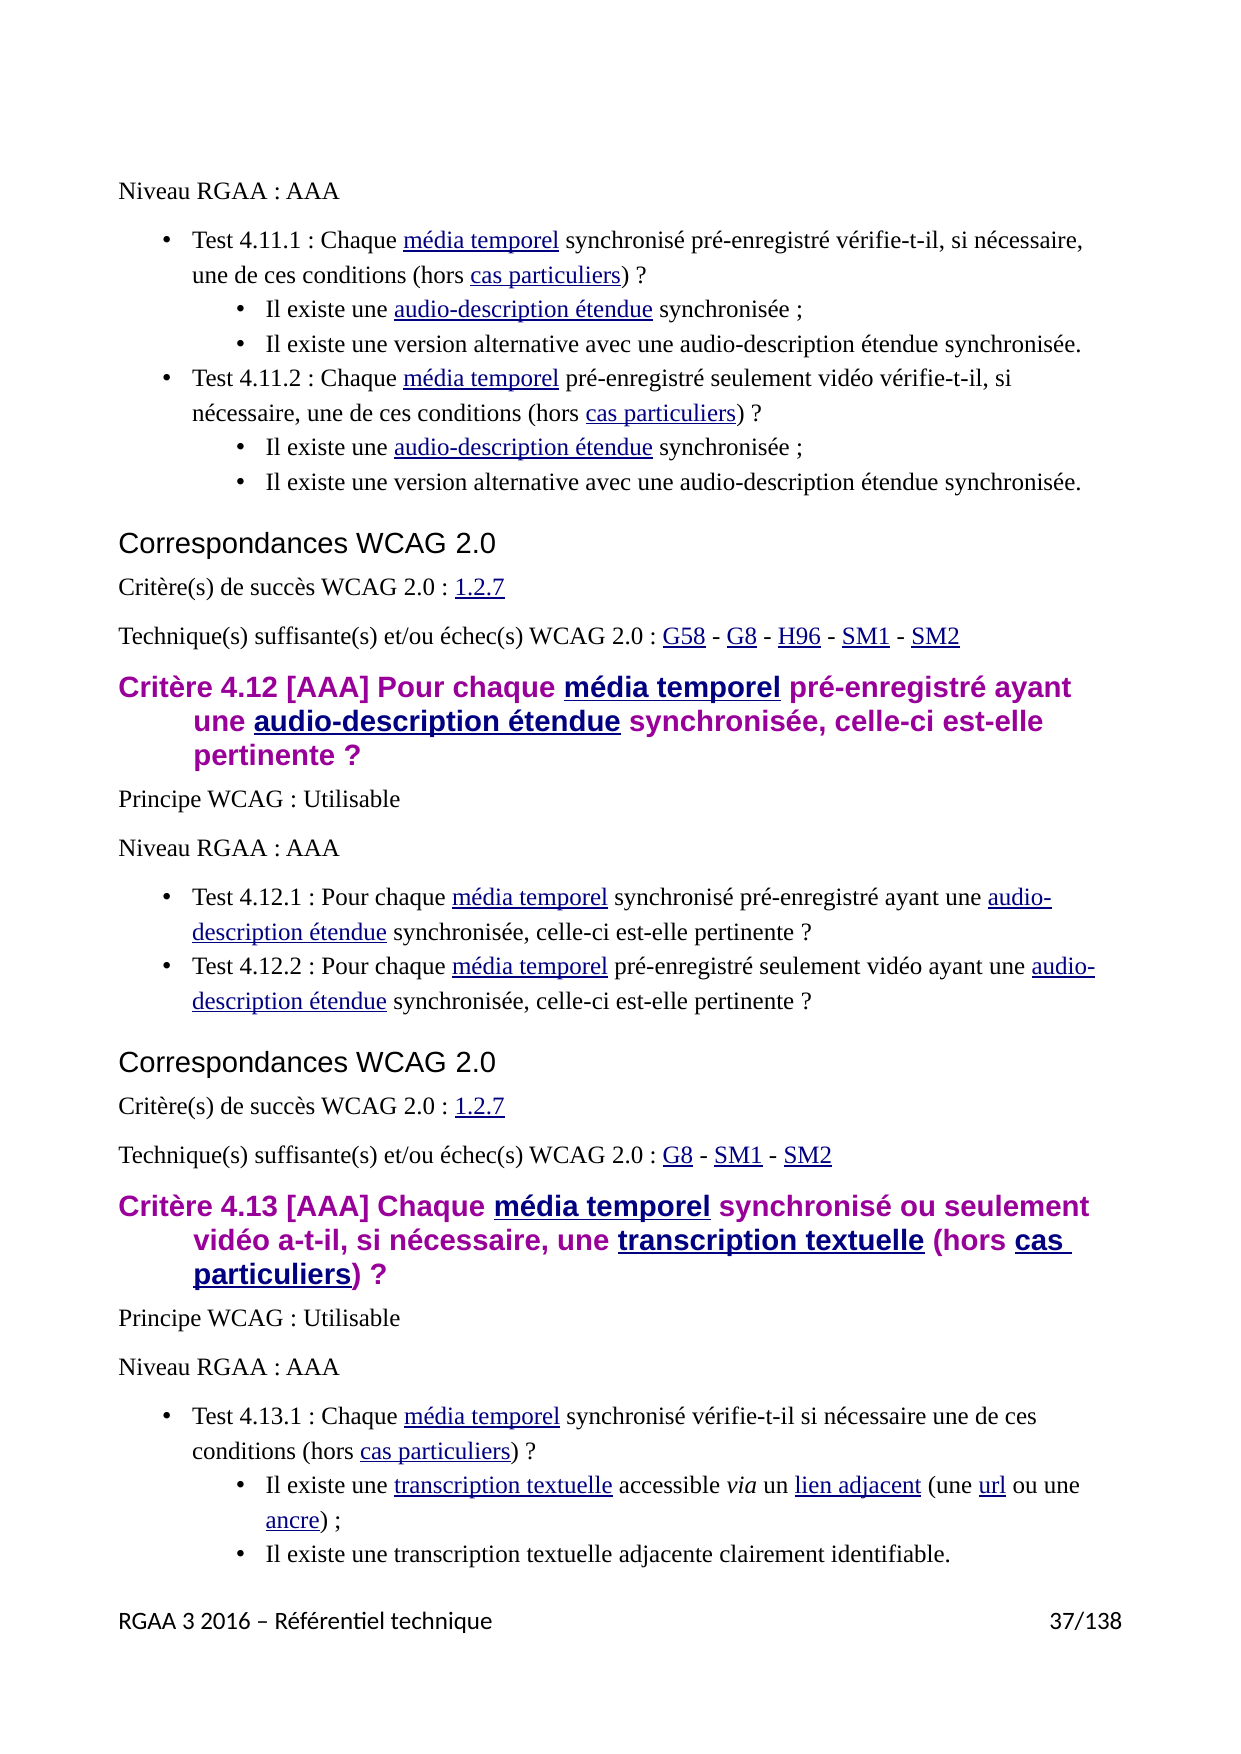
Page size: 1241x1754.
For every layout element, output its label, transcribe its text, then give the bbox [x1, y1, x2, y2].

list Test 4.11.1 : Chaque média temporel synchronisé pré-enregistré vérifie-t-il, si nécessaire, une de ces conditions (hors cas particuliers) ? [162, 225, 1122, 289]
subtitle Correspondances WCAG 2.0 [118, 1045, 1122, 1079]
list Il existe une audio-description étendue synchronisée ; [236, 432, 1122, 461]
list Test 4.11.2 : Chaque média temporel pré-enregistré seulement vidéo vérifie-t-il, si nécessaire, une de ces conditions (hors cas particuliers) ? [162, 363, 1122, 427]
list Il existe une version alternative avec une audio-description étendue synchronisée. [236, 329, 1122, 358]
subtitle Critère 4.13 [AAA] Chaque média temporel synchronisé ou seulement vidéo a-t-il, si nécessaire, une transcription textuelle (hors cas particuliers) ? [118, 1189, 1122, 1291]
list Il existe une audio-description étendue synchronisée ; [236, 294, 1122, 323]
text Niveau RGAA : AAA [118, 176, 1122, 205]
list Il existe une transcription textuelle adjacente clairement identifiable. [236, 1539, 1122, 1568]
list Il existe une transcription textuelle accessible via un lien adjacent (une url ou une ancre) ; [236, 1470, 1122, 1533]
text Principe WCAG : Utilisable [118, 1303, 1122, 1332]
subtitle Correspondances WCAG 2.0 [118, 526, 1122, 560]
text Critère(s) de succès WCAG 2.0 : 1.2.7 [118, 572, 1122, 601]
subtitle Critère 4.12 [AAA] Pour chaque média temporel pré-enregistré ayant une audio-description étendue synchronisée, celle-ci est-elle pertinente ? [118, 670, 1122, 772]
list Test 4.13.1 : Chaque média temporel synchronisé vérifie-t-il si nécessaire une de ces conditions (hors cas particuliers) ? [162, 1401, 1122, 1464]
list Il existe une version alternative avec une audio-description étendue synchronisée. [236, 467, 1122, 496]
text Technique(s) suffisante(s) et/ou échec(s) WCAG 2.0 : G8 - SM1 - SM2 [118, 1140, 1122, 1169]
list Test 4.12.1 : Pour chaque média temporel synchronisé pré-enregistré ayant une audio-description étendue synchronisée, celle-ci est-elle pertinente ? [162, 882, 1122, 946]
text Niveau RGAA : AAA [118, 1352, 1122, 1381]
text Principe WCAG : Utilisable [118, 784, 1122, 813]
text Critère(s) de succès WCAG 2.0 : 1.2.7 [118, 1091, 1122, 1120]
text Niveau RGAA : AAA [118, 833, 1122, 862]
text Technique(s) suffisante(s) et/ou échec(s) WCAG 2.0 : G58 - G8 - H96 - SM1 - SM2 [118, 621, 1122, 650]
list Test 4.12.2 : Pour chaque média temporel pré-enregistré seulement vidéo ayant une audio-description étendue synchronisée, celle-ci est-elle pertinente ? [162, 951, 1122, 1014]
